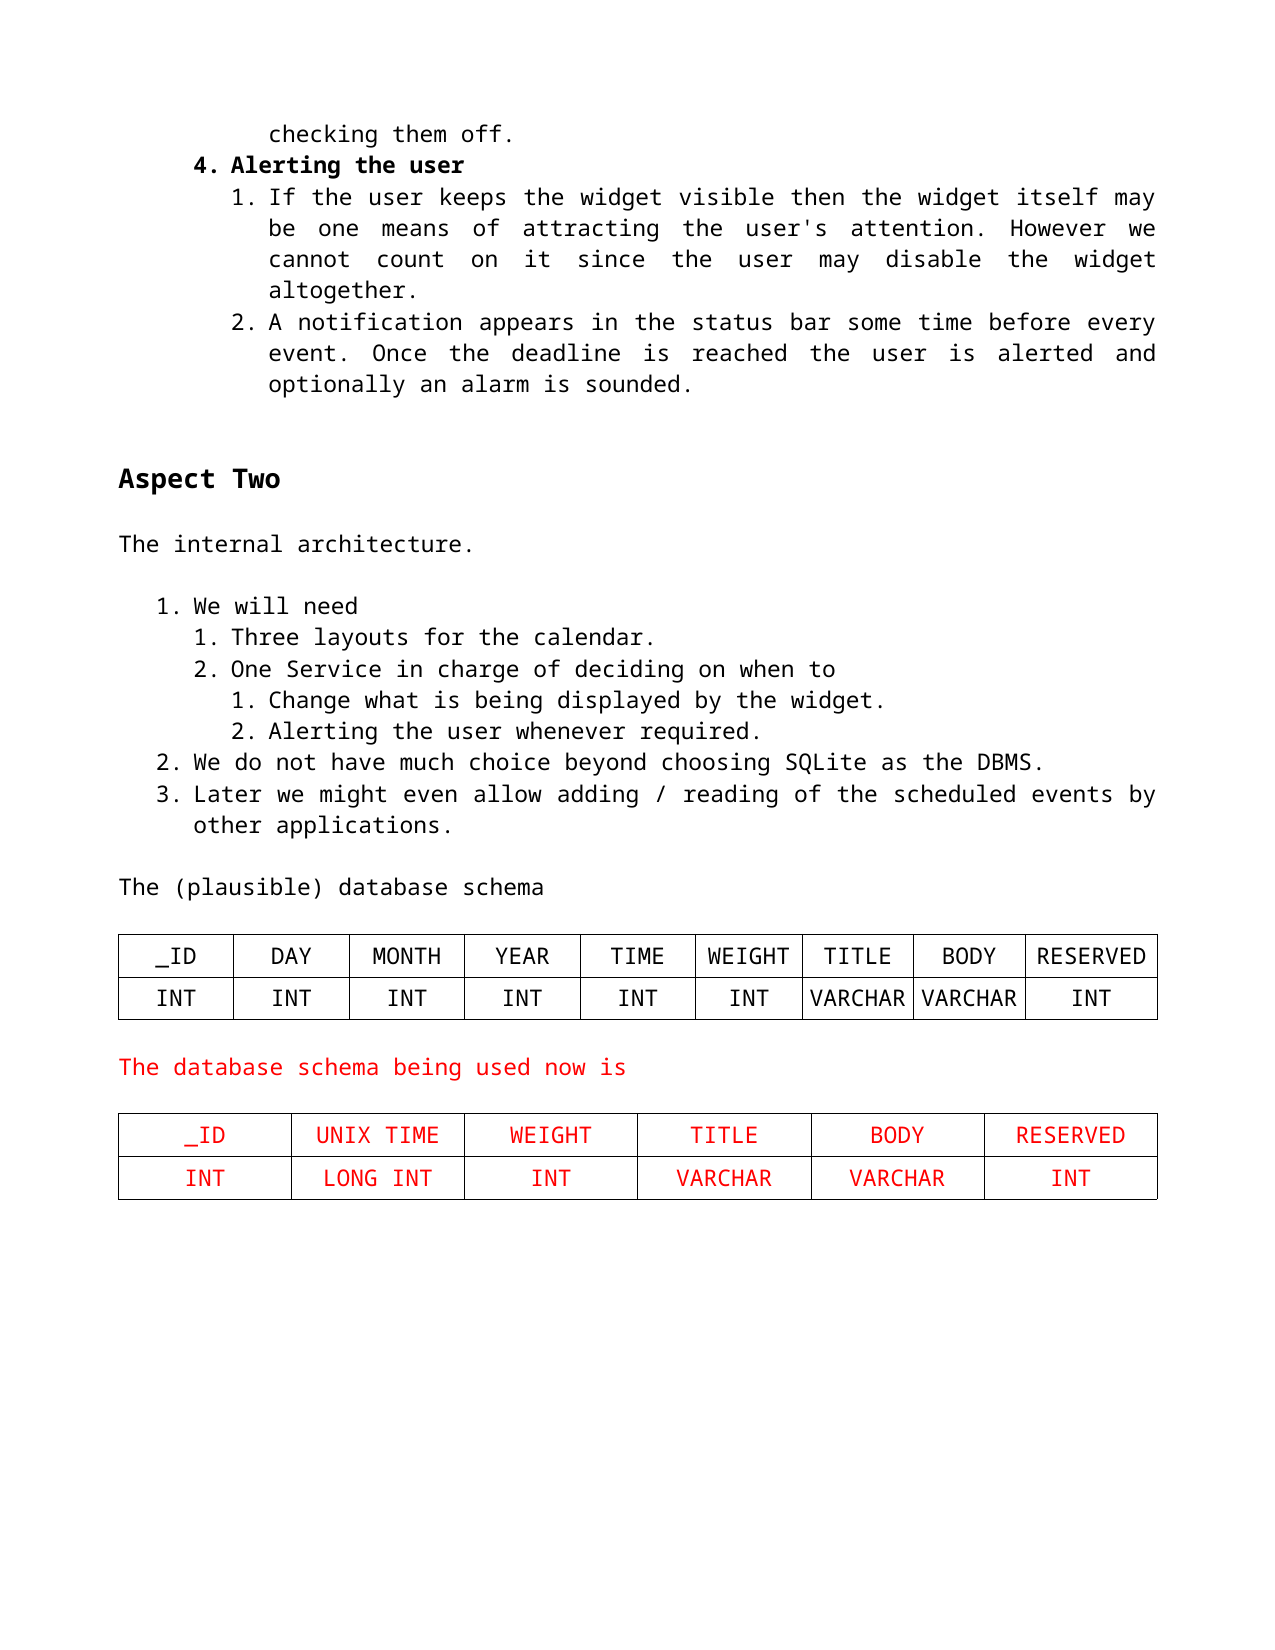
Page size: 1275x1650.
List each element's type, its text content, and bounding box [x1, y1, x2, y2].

table_header MONTH [350, 935, 464, 977]
table_header _ID [119, 1114, 291, 1156]
list Three layouts for the calendar. [193, 621, 1157, 652]
table_header _ID [119, 935, 233, 977]
table_cell INT [465, 1157, 637, 1199]
table_cell INT [696, 978, 802, 1019]
table_header WEIGHT [696, 935, 802, 977]
table_cell VARCHAR [914, 978, 1025, 1019]
list A notification appears in the status bar some time before every event. Once the deadline is reached the user is alerted and optionally an alarm is sounded. [231, 306, 1157, 399]
table_cell INT [465, 978, 580, 1019]
table_cell INT [119, 978, 233, 1019]
list Change what is being displayed by the widget. [231, 684, 1157, 715]
table_header RESERVED [985, 1114, 1157, 1156]
table_header UNIX TIME [292, 1114, 464, 1156]
text The (plausible) database schema [118, 871, 1157, 902]
list Later we might even allow adding / reading of the scheduled events by other applications. [156, 777, 1157, 840]
list We will need [156, 590, 1157, 621]
table_cell INT [1026, 978, 1157, 1019]
text The internal architecture. [118, 527, 1157, 559]
table_cell INT [350, 978, 464, 1019]
table_header TIME [581, 935, 695, 977]
text The database schema being used now is [118, 1051, 1157, 1082]
table_header WEIGHT [465, 1114, 637, 1156]
table_cell INT [119, 1157, 291, 1199]
table_header DAY [234, 935, 349, 977]
table_header BODY [812, 1114, 984, 1156]
text Aspect Two [118, 459, 1157, 496]
table_cell VARCHAR [812, 1157, 984, 1199]
table_header TITLE [803, 935, 913, 977]
list checking them off. [231, 118, 1157, 149]
table_header YEAR [465, 935, 580, 977]
table_cell VARCHAR [803, 978, 913, 1019]
list We do not have much choice beyond choosing SQLite as the DBMS. [156, 746, 1157, 777]
table_cell INT [985, 1157, 1157, 1199]
table_header BODY [914, 935, 1025, 977]
list Alerting the user [193, 149, 1157, 181]
table_header RESERVED [1026, 935, 1157, 977]
table_header TITLE [638, 1114, 811, 1156]
list If the user keeps the widget visible then the widget itself may be one means of attracting the user's attention. However we cannot count on it since the user may disable the widget altogether. [231, 181, 1157, 306]
table_cell INT [581, 978, 695, 1019]
list Alerting the user whenever required. [231, 715, 1157, 746]
table_cell LONG INT [292, 1157, 464, 1199]
table_cell VARCHAR [638, 1157, 811, 1199]
list One Service in charge of deciding on when to [193, 652, 1157, 684]
table_cell INT [234, 978, 349, 1019]
